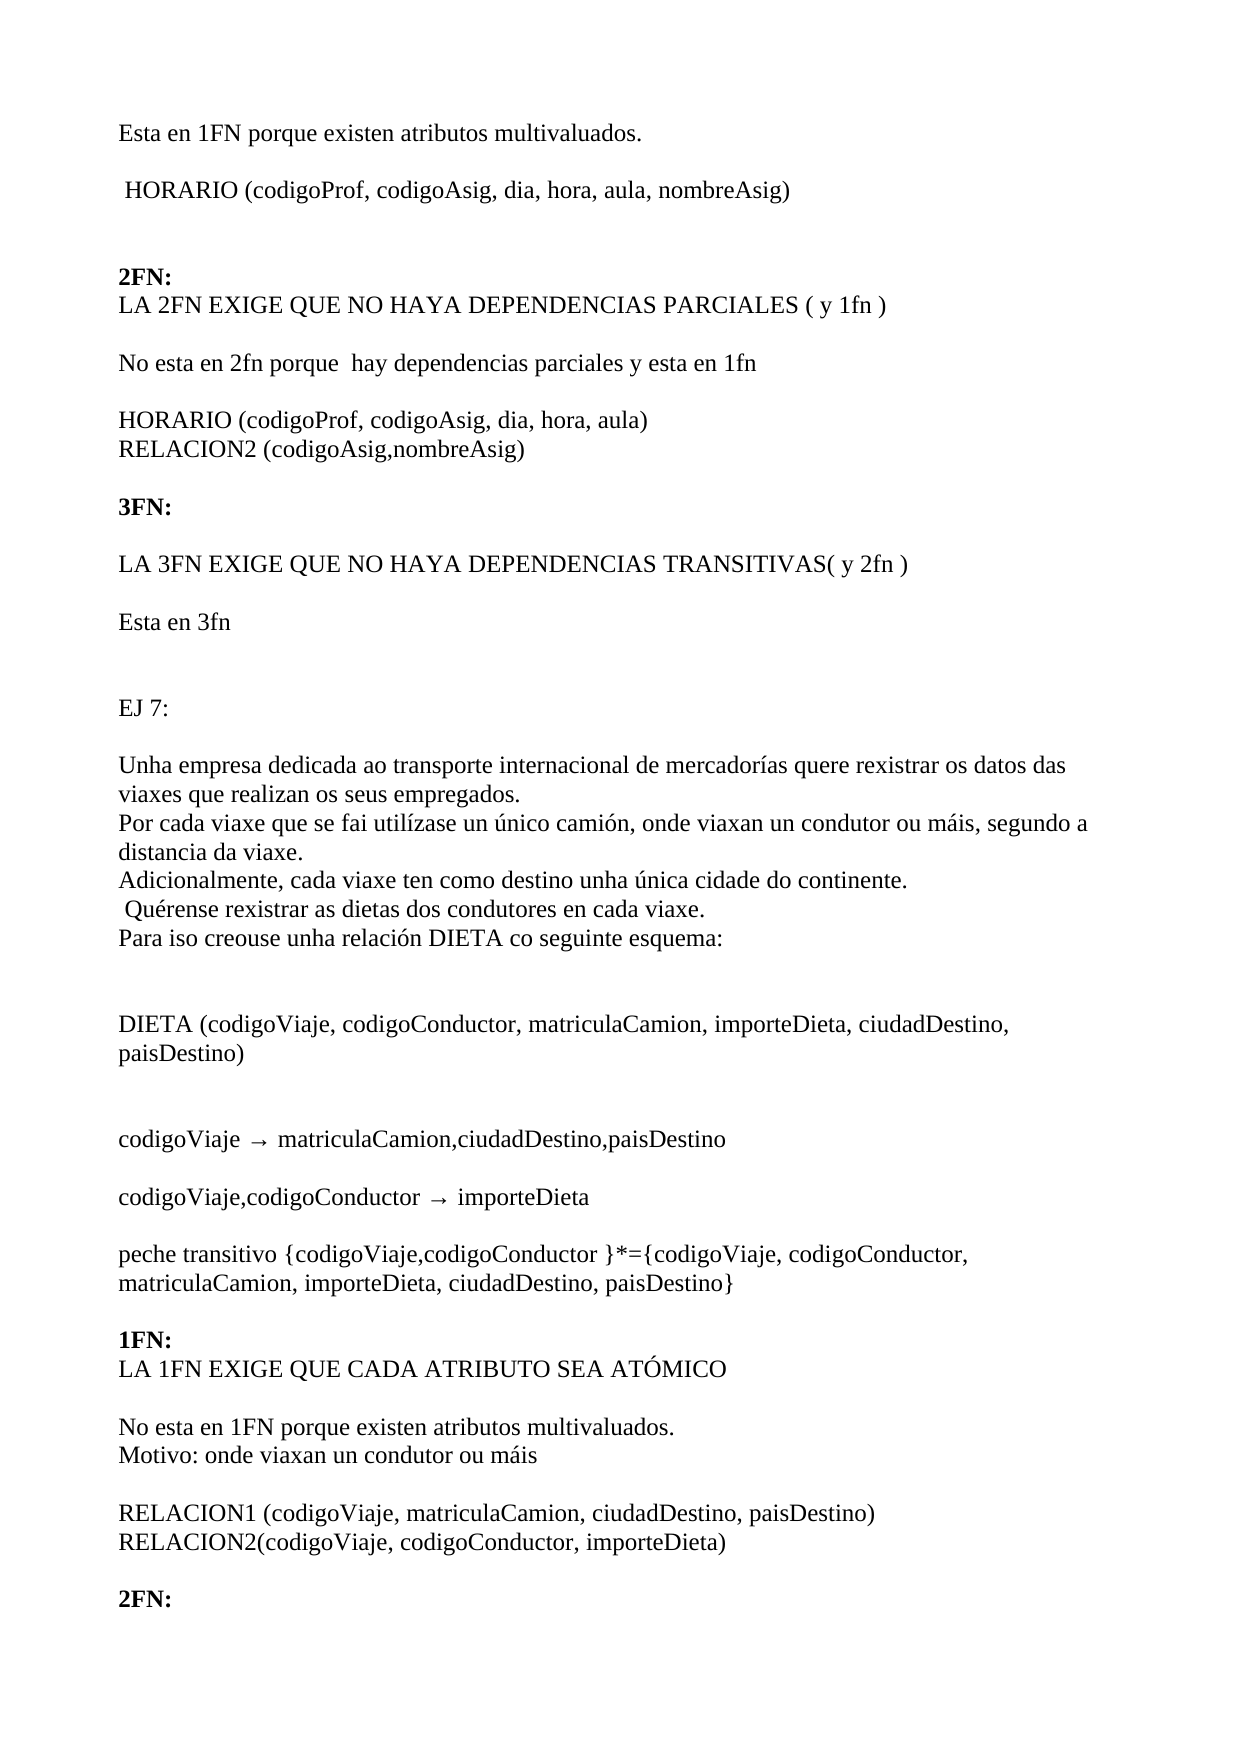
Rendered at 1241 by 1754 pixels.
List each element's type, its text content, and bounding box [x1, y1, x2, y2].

text 2FN: [118, 1584, 1122, 1613]
text codigoViaje,codigoConductor → importeDieta [118, 1182, 1122, 1211]
text codigoViaje → matriculaCamion,ciudadDestino,paisDestino [118, 1124, 1122, 1153]
text No esta en 2fn porque hay dependencias parciales y esta en 1fn [118, 348, 1122, 377]
text 3FN: [118, 492, 1122, 521]
text RELACION1 (codigoViaje, matriculaCamion, ciudadDestino, paisDestino) [118, 1498, 1122, 1527]
text LA 3FN EXIGE QUE NO HAYA DEPENDENCIAS TRANSITIVAS( y 2fn ) [118, 549, 1122, 578]
text No esta en 1FN porque existen atributos multivaluados. [118, 1412, 1122, 1441]
text peche transitivo {codigoViaje,codigoConductor }*={codigoViaje, codigoConductor, matriculaCamion, importeDieta, ciudadDestino, paisDestino} [118, 1239, 1122, 1297]
text DIETA (codigoViaje, codigoConductor, matriculaCamion, importeDieta, ciudadDestino, paisDestino) [118, 1009, 1122, 1067]
text Esta en 3fn [118, 607, 1122, 636]
text Esta en 1FN porque existen atributos multivaluados. [118, 118, 1122, 147]
text Por cada viaxe que se fai utilízase un único camión, onde viaxan un condutor ou máis, segundo a distancia da viaxe. [118, 808, 1122, 866]
text 1FN: [118, 1326, 1122, 1354]
text HORARIO (codigoProf, codigoAsig, dia, hora, aula, nombreAsig) [118, 176, 1122, 204]
text Unha empresa dedicada ao transporte internacional de mercadorías quere rexistrar os datos das viaxes que realizan os seus empregados. [118, 751, 1122, 808]
text Adicionalmente, cada viaxe ten como destino unha única cidade do continente. [118, 866, 1122, 894]
text HORARIO (codigoProf, codigoAsig, dia, hora, aula) [118, 406, 1122, 434]
text RELACION2(codigoViaje, codigoConductor, importeDieta) [118, 1527, 1122, 1556]
text Quérense rexistrar as dietas dos condutores en cada viaxe. [118, 894, 1122, 923]
text LA 2FN EXIGE QUE NO HAYA DEPENDENCIAS PARCIALES ( y 1fn ) [118, 291, 1122, 319]
text RELACION2 (codigoAsig,nombreAsig) [118, 434, 1122, 463]
text EJ 7: [118, 693, 1122, 722]
text Para iso creouse unha relación DIETA co seguinte esquema: [118, 923, 1122, 952]
text LA 1FN EXIGE QUE CADA ATRIBUTO SEA ATÓMICO [118, 1354, 1122, 1383]
text Motivo: onde viaxan un condutor ou máis [118, 1441, 1122, 1469]
text 2FN: [118, 262, 1122, 291]
